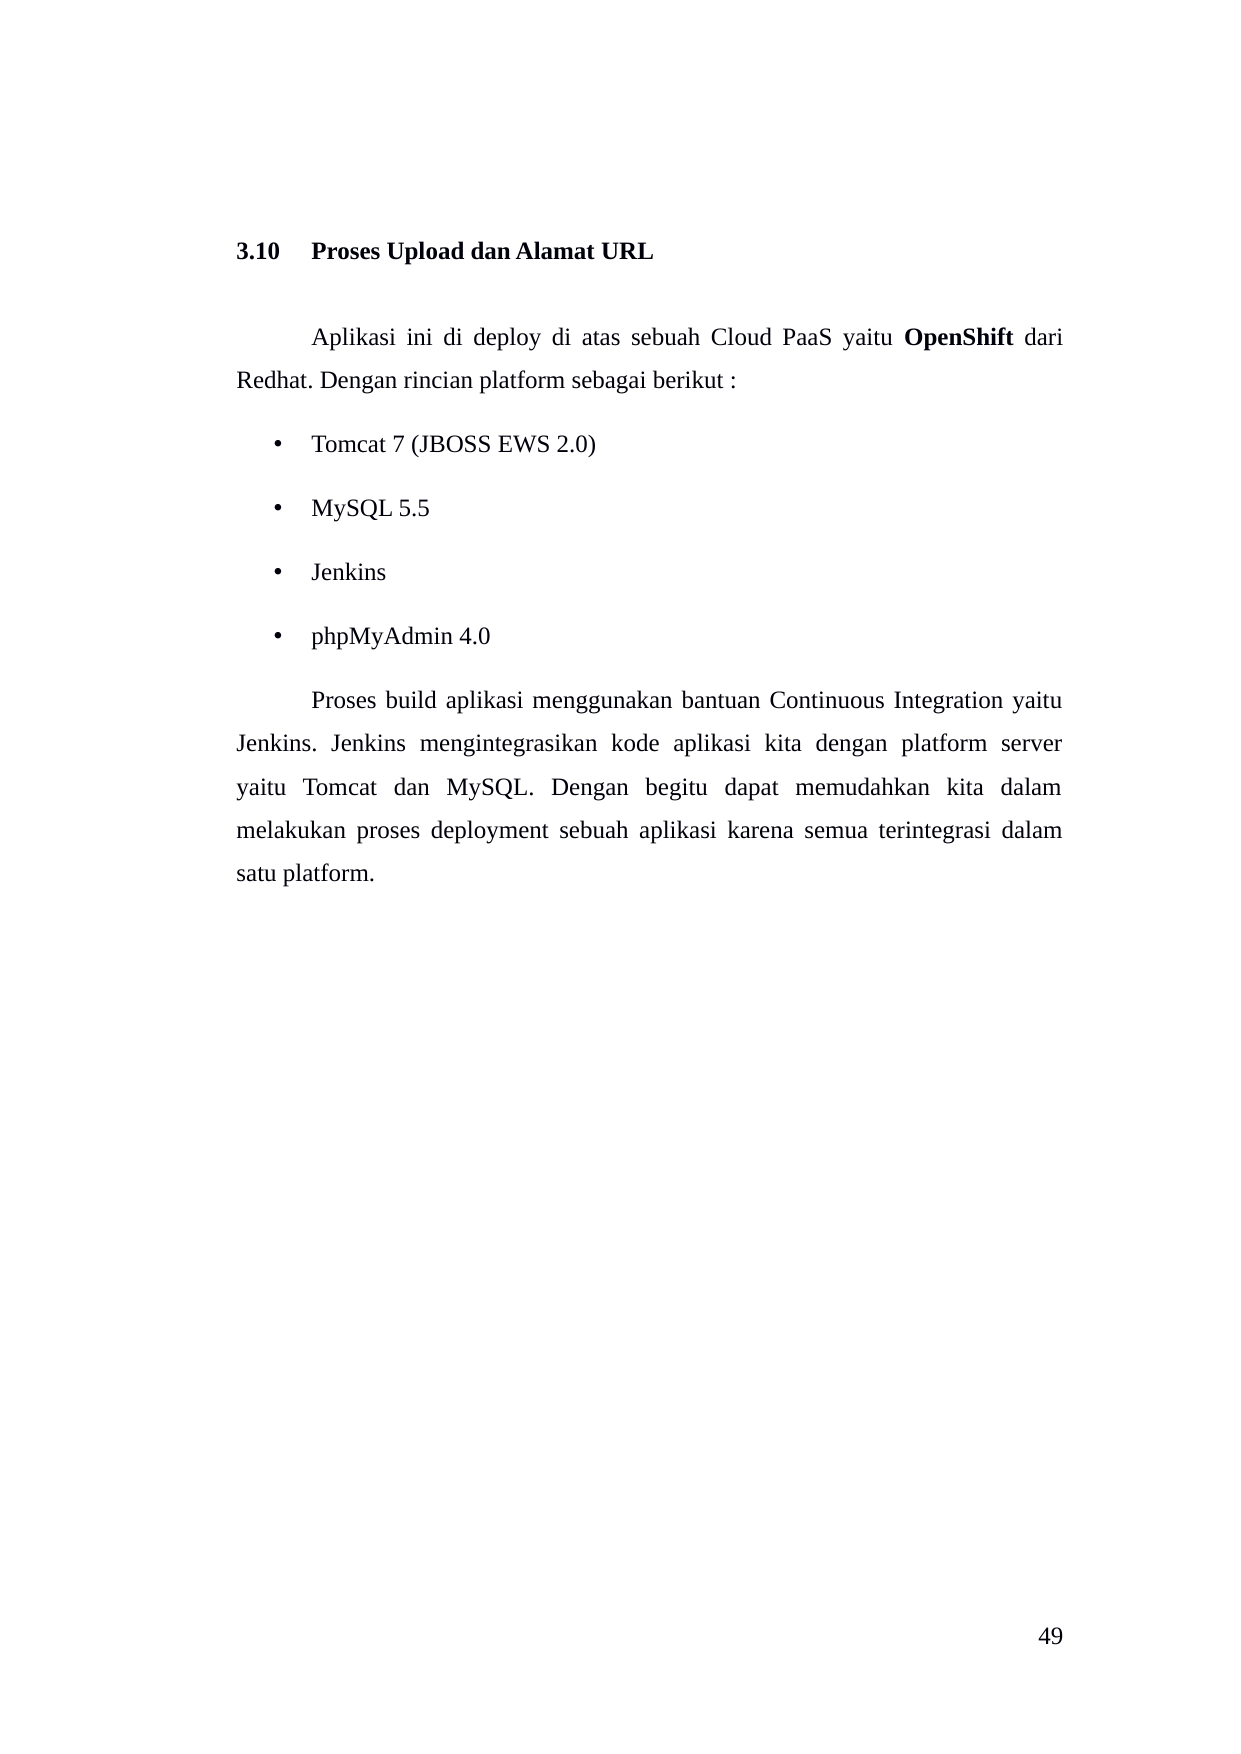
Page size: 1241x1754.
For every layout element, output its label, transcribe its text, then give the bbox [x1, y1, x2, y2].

subtitle 3.10 Proses Upload dan Alamat URL [236, 236, 1063, 265]
text Proses build aplikasi menggunakan bantuan Continuous Integration yaitu Jenkins. Jenkins mengintegrasikan kode aplikasi kita dengan platform server yaitu Tomcat dan MySQL. Dengan begitu dapat memudahkan kita dalam melakukan proses deployment sebuah aplikasi karena semua terintegrasi dalam satu platform. [236, 685, 1063, 887]
list Tomcat 7 (JBOSS EWS 2.0) [274, 429, 1063, 458]
list phpMyAdmin 4.0 [274, 621, 1063, 650]
list MySQL 5.5 [274, 493, 1063, 522]
list Jenkins [274, 557, 1063, 586]
text Aplikasi ini di deploy di atas sebuah Cloud PaaS yaitu OpenShift dari Redhat. Dengan rincian platform sebagai berikut : [236, 279, 1063, 394]
